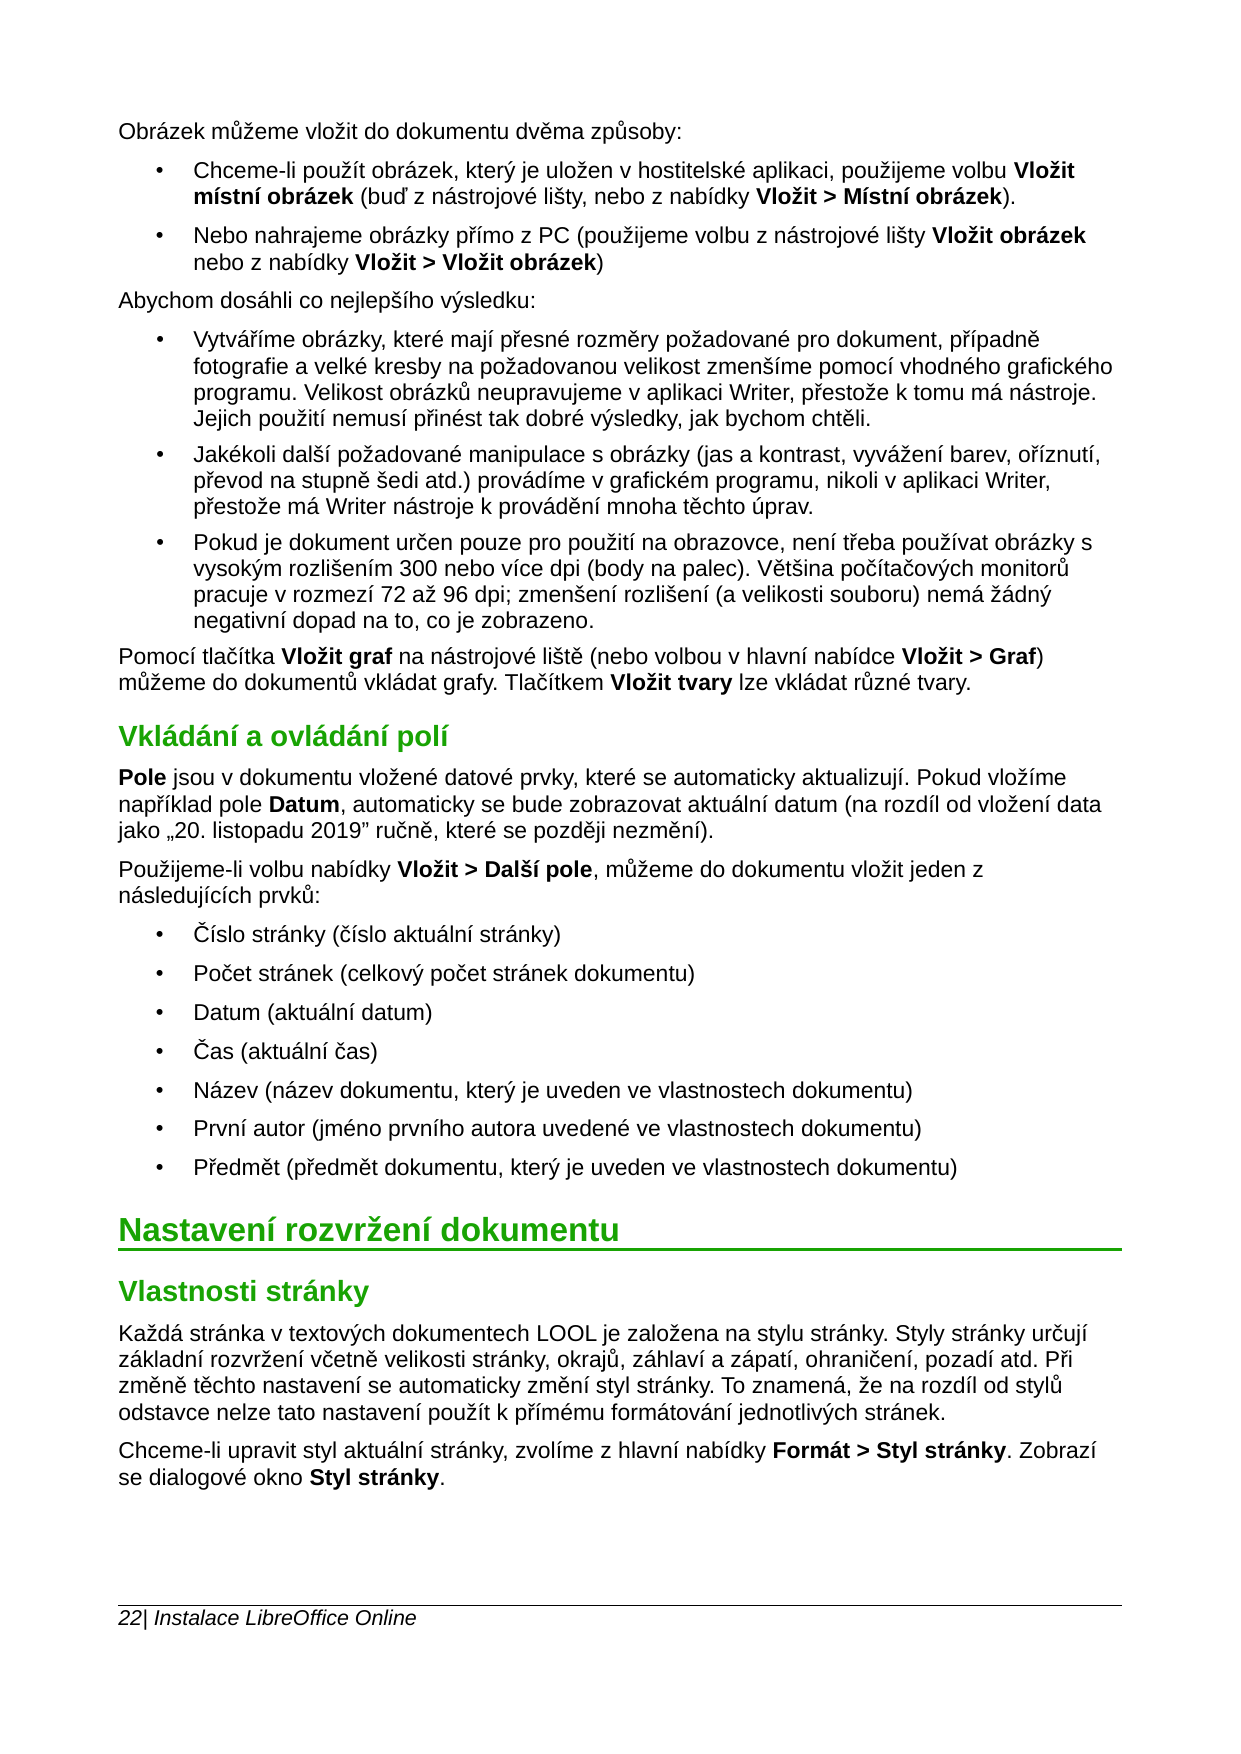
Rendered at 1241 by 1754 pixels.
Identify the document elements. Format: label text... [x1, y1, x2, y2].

list Název (název dokumentu, který je uveden ve vlastnostech dokumentu) [156, 1077, 1122, 1103]
list Číslo stránky (číslo aktuální stránky) [156, 921, 1122, 947]
list Chceme-li použít obrázek, který je uložen v hostitelské aplikaci, použijeme volbu Vložit místní obrázek (buď z nástrojové lišty, nebo z nabídky Vložit > Místní obrázek). [156, 157, 1122, 210]
list Pokud je dokument určen pouze pro použití na obrazovce, není třeba používat obrázky s vysokým rozlišením 300 nebo více dpi (body na palec). Většina počítačových monitorů pracuje v rozmezí 72 až 96 dpi; zmenšení rozlišení (a velikosti souboru) nemá žádný negativní dopad na to, co je zobrazeno. [156, 528, 1122, 634]
text Pole jsou v dokumentu vložené datové prvky, které se automaticky aktualizují. Pokud vložíme například pole Datum, automaticky se bude zobrazovat aktuální datum (na rozdíl od vložení data jako „20. listopadu 2019” ručně, které se později nezmění). [118, 764, 1122, 843]
list Vytváříme obrázky, které mají přesné rozměry požadované pro dokument, případně fotografie a velké kresby na požadovanou velikost zmenšíme pomocí vhodného grafického programu. Velikost obrázků neupravujeme v aplikaci Writer, přestože k tomu má nástroje. Jejich použití nemusí přinést tak dobré výsledky, jak bychom chtěli. [156, 326, 1122, 432]
list Abychom dosáhli co nejlepšího výsledku: [118, 287, 1122, 314]
list Předmět (předmět dokumentu, který je uveden ve vlastnostech dokumentu) [156, 1154, 1122, 1181]
subtitle Nastavení rozvržení dokumentu [118, 1210, 1122, 1248]
list Jakékoli další požadované manipulace s obrázky (jas a kontrast, vyvážení barev, oříznutí, převod na stupně šedi atd.) provádíme v grafickém programu, nikoli v aplikaci Writer, přestože má Writer nástroje k provádění mnoha těchto úprav. [156, 441, 1122, 519]
text Chceme-li upravit styl aktuální stránky, zvolíme z hlavní nabídky Formát > Styl stránky. Zobrazí se dialogové okno Styl stránky. [118, 1437, 1122, 1490]
text Použijeme-li volbu nabídky Vložit > Další pole, můžeme do dokumentu vložit jeden z následujících prvků: [118, 856, 1122, 909]
list Čas (aktuální čas) [156, 1038, 1122, 1064]
list Nebo nahrajeme obrázky přímo z PC (použijeme volbu z nástrojové lišty Vložit obrázek nebo z nabídky Vložit > Vložit obrázek) [156, 222, 1122, 275]
list Datum (aktuální datum) [156, 999, 1122, 1025]
text Obrázek můžeme vložit do dokumentu dvěma způsoby: [118, 118, 1122, 144]
text Každá stránka v textových dokumentech LOOL je založena na stylu stránky. Styly stránky určují základní rozvržení včetně velikosti stránky, okrajů, záhlaví a zápatí, ohraničení, pozadí atd. Při změně těchto nastavení se automaticky změní styl stránky. To znamená, že na rozdíl od stylů odstavce nelze tato nastavení použít k přímému formátování jednotlivých stránek. [118, 1319, 1122, 1425]
subtitle Vlastnosti stránky [118, 1274, 1122, 1308]
list Počet stránek (celkový počet stránek dokumentu) [156, 960, 1122, 986]
list První autor (jméno prvního autora uvedené ve vlastnostech dokumentu) [156, 1115, 1122, 1142]
list Pomocí tlačítka Vložit graf na nástrojové liště (nebo volbou v hlavní nabídce Vložit > Graf) můžeme do dokumentů vkládat grafy. Tlačítkem Vložit tvary lze vkládat různé tvary. [118, 643, 1122, 695]
subtitle Vkládání a ovládání polí [118, 719, 1122, 753]
